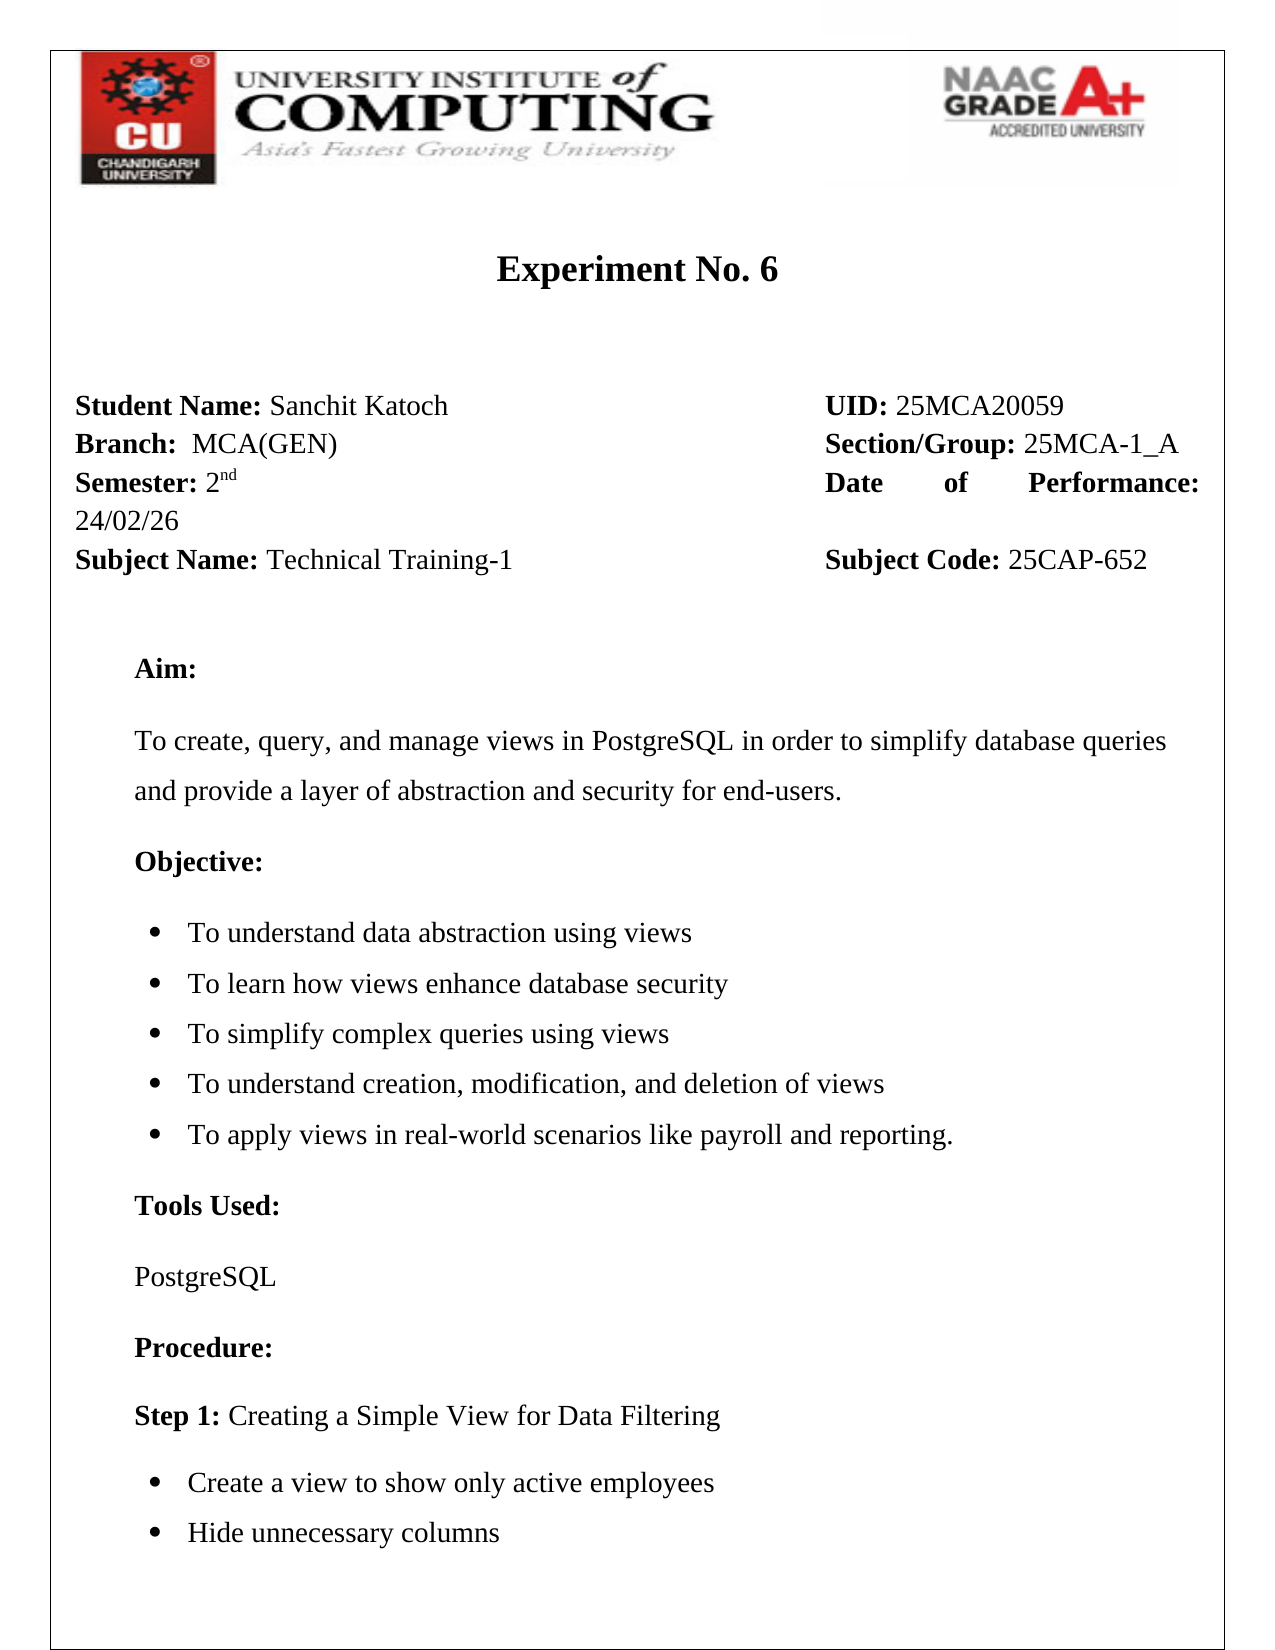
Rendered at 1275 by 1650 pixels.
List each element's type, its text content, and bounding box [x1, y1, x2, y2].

subtitle To learn how views enhance database security [150, 966, 1200, 999]
picture [75, 0, 1181, 50]
subtitle Tools Used: [134, 1188, 1200, 1222]
subtitle Aim: [134, 652, 1200, 685]
text Semester: 2nd Date of Performance: 24/02/26 [75, 465, 1200, 537]
text Step 1: Creating a Simple View for Data Filtering [134, 1398, 1200, 1431]
text Branch: MCA(GEN) Section/Group: 25MCA-1_A [75, 426, 1200, 460]
text Student Name: Sanchit Katoch UID: 25MCA20059 [75, 388, 1200, 421]
picture [75, 51, 1181, 188]
subtitle To apply views in real-world scenarios like payroll and reporting. [150, 1117, 1200, 1151]
subtitle Objective: [134, 844, 1200, 878]
list Create a view to show only active employees [150, 1465, 1200, 1498]
text Subject Name: Technical Training-1 Subject Code: 25CAP-652 [75, 542, 1200, 575]
subtitle To understand creation, modification, and deletion of views [150, 1067, 1200, 1100]
text Procedure: [134, 1331, 1200, 1364]
text Experiment No. 6 [75, 247, 1200, 290]
subtitle PostgreSQL [134, 1259, 1200, 1293]
subtitle To simplify complex queries using views [150, 1016, 1200, 1050]
list Hide unnecessary columns [150, 1515, 1200, 1549]
subtitle To understand data abstraction using views [150, 915, 1200, 949]
subtitle To create, query, and manage views in PostgreSQL in order to simplify database queries and provide a layer of abstraction and security for end-users. [134, 723, 1200, 807]
